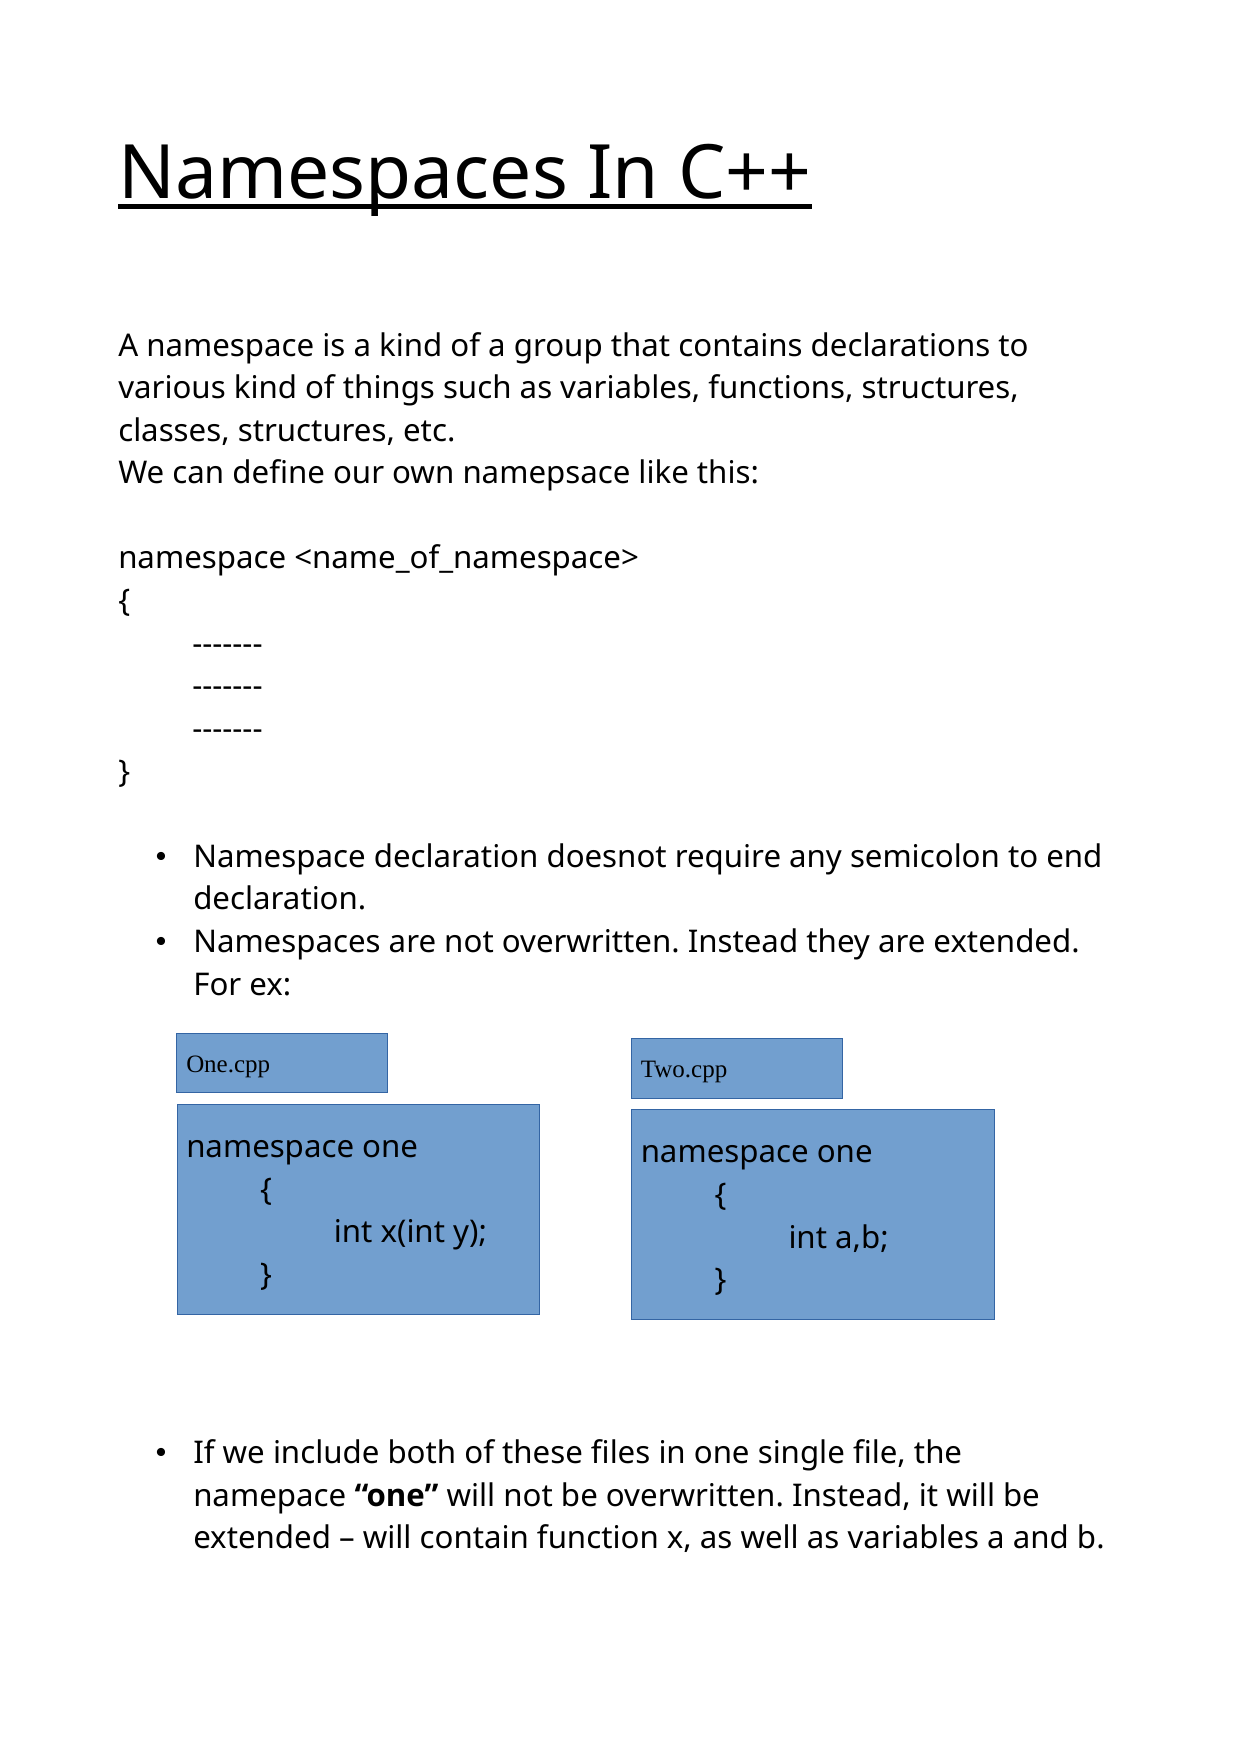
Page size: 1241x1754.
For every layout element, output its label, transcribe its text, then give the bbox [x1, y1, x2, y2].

text int a,b; [641, 1214, 985, 1257]
text ------- [118, 706, 1122, 748]
text { [186, 1167, 531, 1209]
text Namespaces In C++ [118, 118, 1122, 220]
text ------- [118, 621, 1122, 663]
text One.cpp [186, 1049, 379, 1078]
text namespace one [186, 1124, 531, 1167]
text { [641, 1172, 985, 1214]
list Namespace declaration doesnot require any semicolon to end declaration. [156, 834, 1122, 919]
text A namespace is a kind of a group that contains declarations to various kind of things such as variables, functions, structures, classes, structures, etc. [118, 322, 1122, 450]
list If we include both of these files in one single file, the namepace “one” will not be overwritten. Instead, it will be extended – will contain function x, as well as variables a and b. [156, 1430, 1122, 1558]
text namespace one [641, 1129, 985, 1172]
text We can define our own namepsace like this: [118, 450, 1122, 493]
text ------- [118, 663, 1122, 706]
text { [118, 578, 1122, 621]
text Two.cpp [641, 1054, 834, 1083]
text } [186, 1252, 531, 1295]
text int x(int y); [186, 1209, 531, 1252]
list Namespaces are not overwritten. Instead they are extended. For ex: [156, 919, 1122, 1004]
text } [641, 1257, 985, 1300]
text namespace <name_of_namespace> [118, 536, 1122, 578]
text } [118, 748, 1122, 791]
